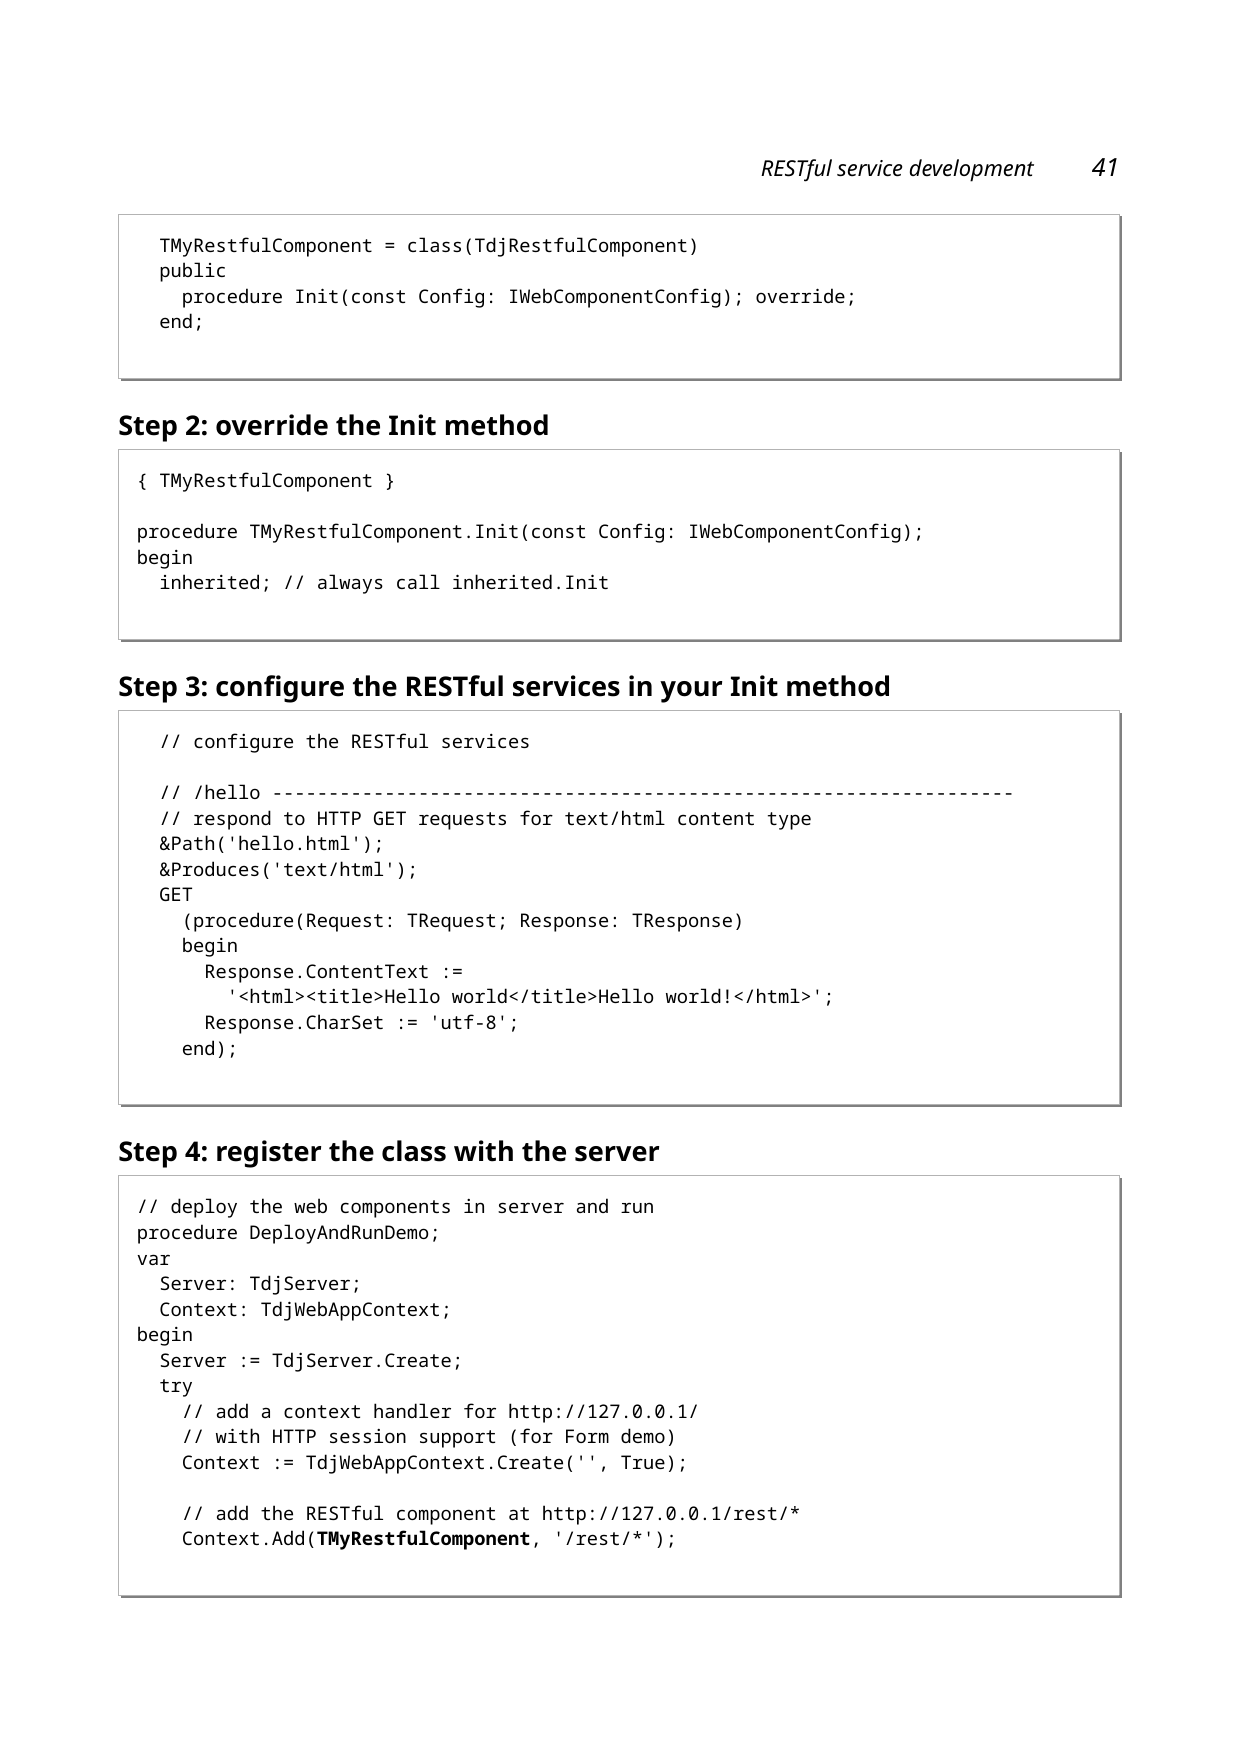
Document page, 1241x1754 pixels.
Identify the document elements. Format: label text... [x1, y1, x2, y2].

text var [119, 1226, 1119, 1252]
text // configure the RESTful services [119, 711, 1119, 754]
text Context: TdjWebAppContext; [119, 1277, 1119, 1303]
text var [387, 1227, 393, 1238]
text GET [119, 863, 1119, 889]
text Response.CharSet := 'utf-8'; [119, 991, 1119, 1016]
text procedure Init(const Config: IWebComponentConfig); override; [119, 264, 1119, 290]
text '<html><title>Hello world</title>Hello world!</html>'; [119, 965, 1119, 991]
text Context.Add(TMyRestfulComponent, '/rest/*'); [119, 1507, 1119, 1551]
text try [119, 1354, 1119, 1379]
text end); [119, 1016, 1119, 1060]
text begin [119, 914, 1119, 940]
text end; [119, 290, 1119, 334]
text (procedure(Request: TRequest; Response: TResponse) [119, 889, 1119, 914]
subtitle Step 4: register the class with the server [118, 1132, 1122, 1169]
text Server: TdjServer; [119, 1252, 1119, 1277]
text TMyRestfulComponent = class(TdjRestfulComponent) [119, 215, 1119, 239]
text procedure TMyRestfulComponent.Init(const Config: IWebComponentConfig); [119, 500, 1119, 526]
text public [119, 239, 1119, 264]
text Response.ContentText := [119, 940, 1119, 965]
text procedure DeployAndRunDemo; [119, 1201, 1119, 1226]
text &Path('hello.html'); [119, 812, 1119, 838]
text &Produces('text/html'); [119, 838, 1119, 863]
text // respond to HTTP GET requests for text/html content type [119, 787, 1119, 812]
text // with HTTP session support (for Form demo) [119, 1405, 1119, 1431]
subtitle Step 2: override the Init method [118, 406, 1122, 443]
text var [252, 1227, 258, 1238]
text // /hello ------------------------------------------------------------------ [119, 761, 1119, 787]
text { TMyRestfulComponent } [119, 450, 1119, 493]
text Server := TdjServer.Create; [119, 1328, 1119, 1354]
text // add a context handler for http://127.0.0.1/ [119, 1379, 1119, 1405]
text inherited; // always call inherited.Init [119, 551, 1119, 595]
text // add the RESTful component at http://127.0.0.1/rest/* [119, 1482, 1119, 1507]
text begin [119, 526, 1119, 551]
text Context := TdjWebAppContext.Create('', True); [119, 1431, 1119, 1474]
text // deploy the web components in server and run [119, 1176, 1119, 1201]
subtitle Step 3: configure the RESTful services in your Init method [118, 667, 1122, 704]
text begin [119, 1303, 1119, 1328]
